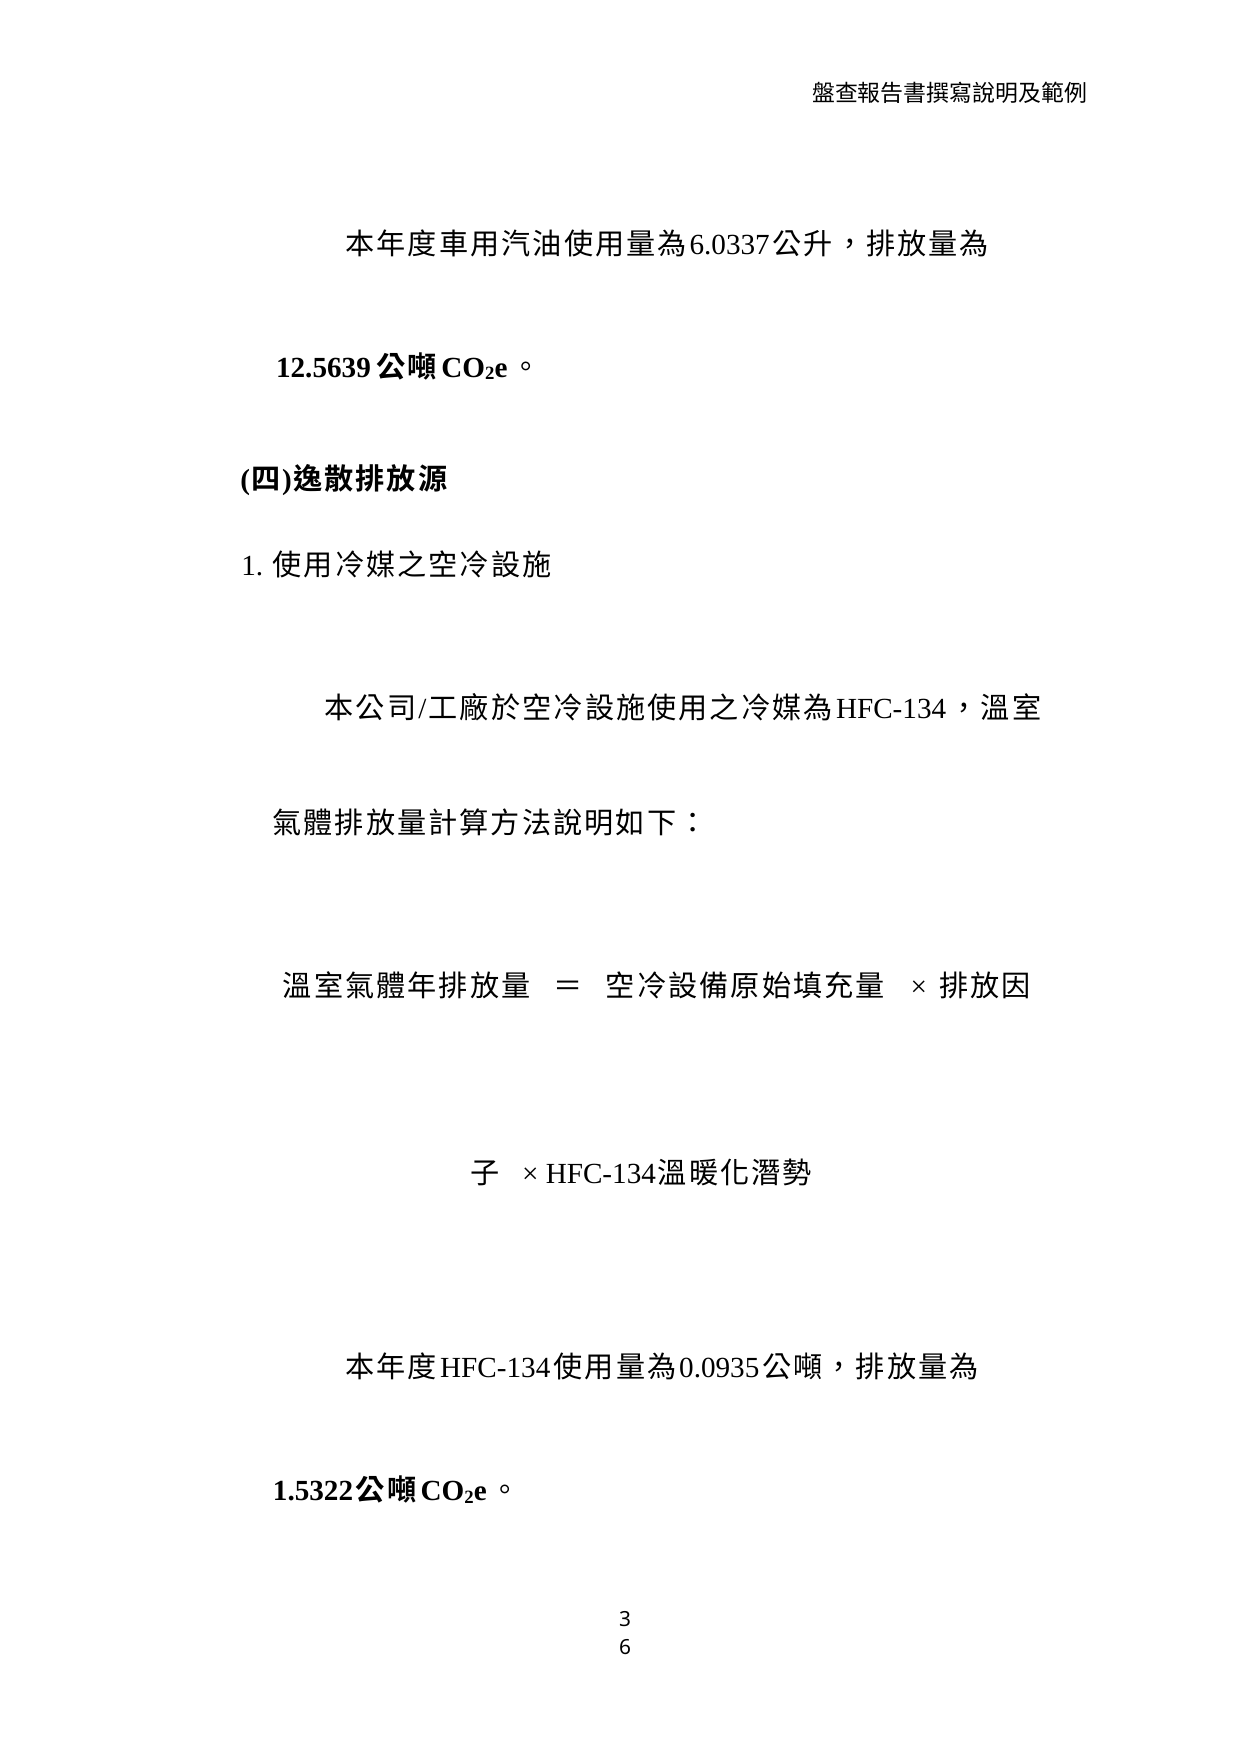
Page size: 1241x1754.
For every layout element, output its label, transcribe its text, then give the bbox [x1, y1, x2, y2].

text 1. 使用冷媒之空冷設施 [232, 521, 1052, 583]
text 本年度車用汽油使用量為6.0337公升，排放量為12.5639公噸CO2e。 [262, 158, 1052, 377]
text 本公司/工廠於空冷設施使用之冷媒為HFC-134，溫室氣體排放量計算方法說明如下： [262, 623, 1052, 842]
text 溫室氣體年排放量 ＝ 空冷設備原始填充量 × 排放因子 × HFC-134溫暖化潛勢 [276, 901, 1052, 1213]
text (四)逸散排放源 [232, 427, 1052, 489]
text 本年度HFC-134使用量為0.0935公噸，排放量為1.5322公噸CO2e。 [262, 1282, 1052, 1501]
